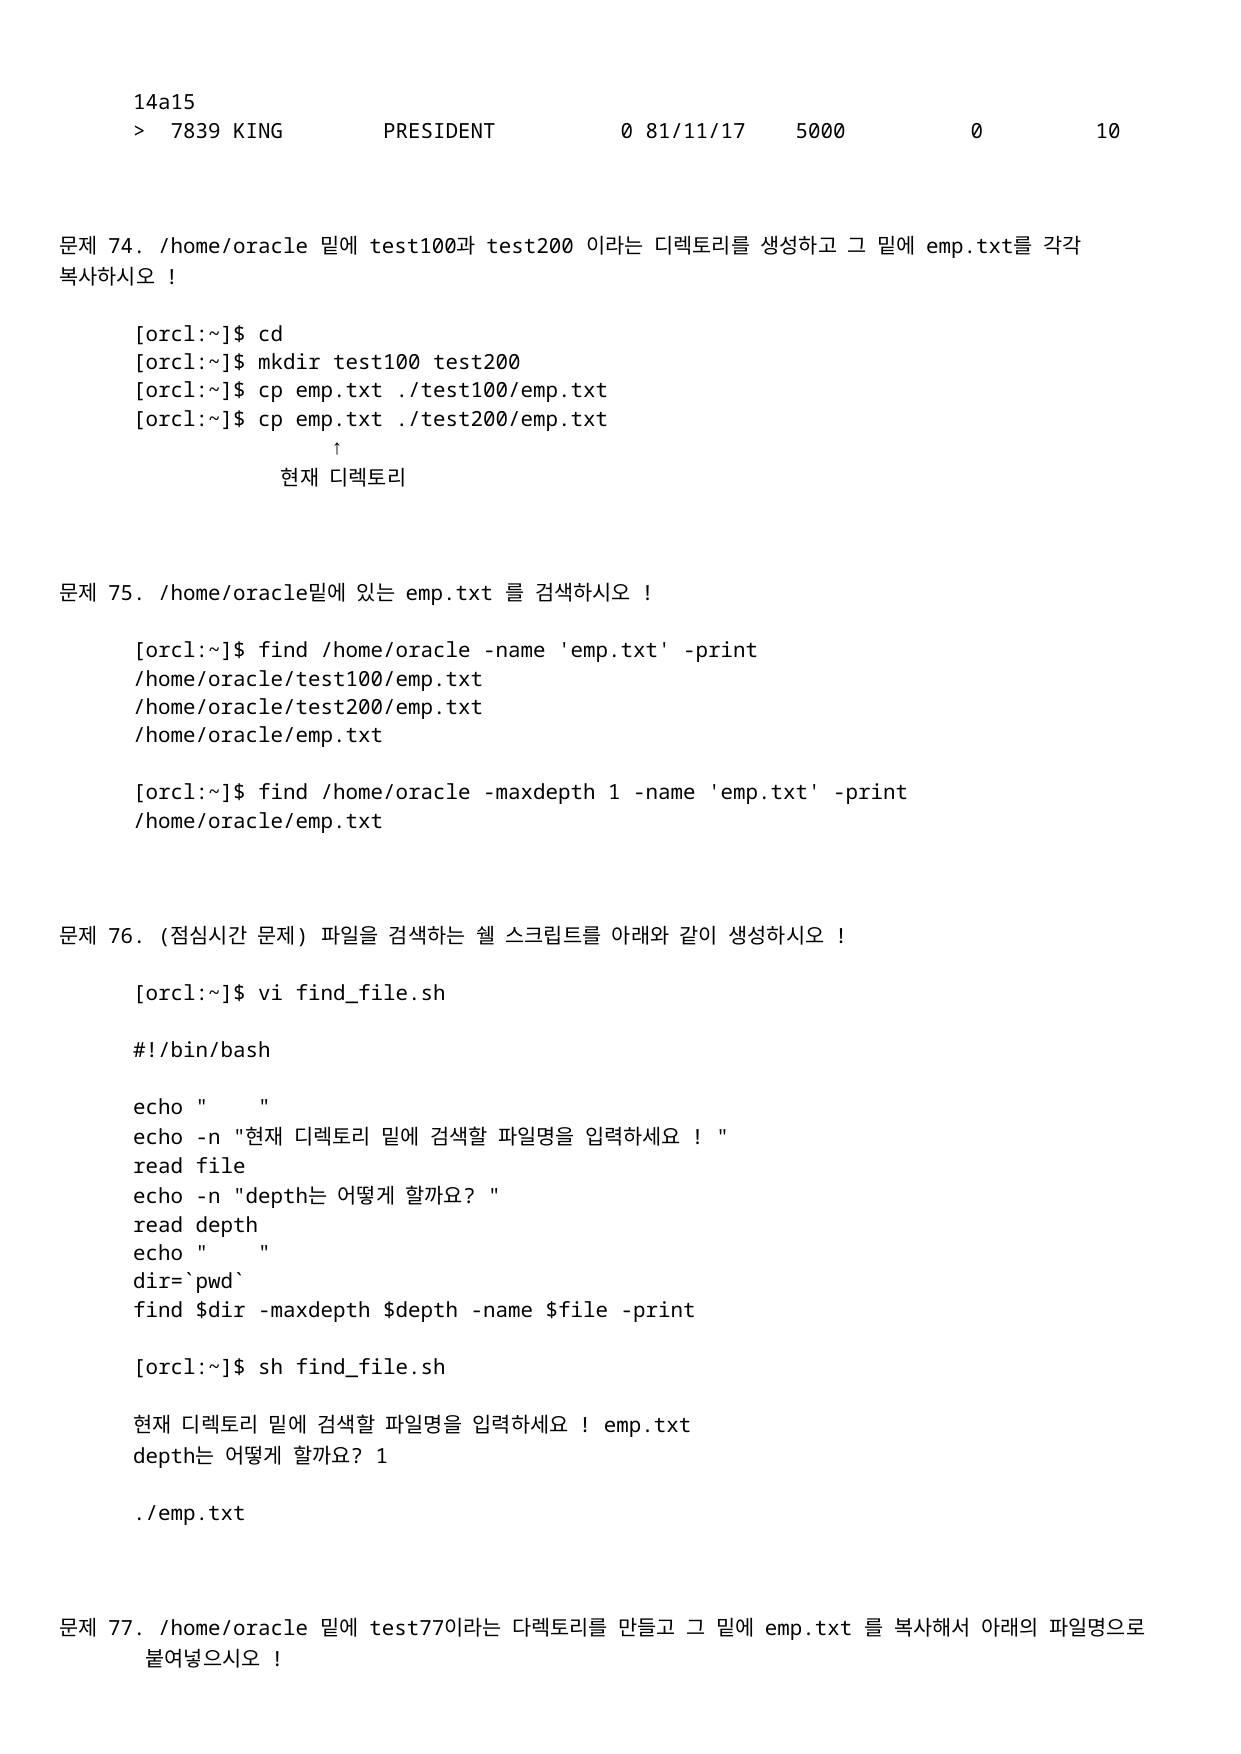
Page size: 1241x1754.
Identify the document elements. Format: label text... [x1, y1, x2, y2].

text ./emp.txt [59, 1498, 1180, 1526]
text /home/oracle/emp.txt [59, 806, 1180, 834]
text [orcl:~]$ cd [59, 319, 1180, 347]
text [orcl:~]$ cp emp.txt ./test100/emp.txt [59, 376, 1180, 404]
text [orcl:~]$ cp emp.txt ./test200/emp.txt [59, 404, 1180, 432]
text 문제 74. /home/oracle 밑에 test100과 test200 이라는 디렉토리를 생성하고 그 밑에 emp.txt를 각각 복사하시오 ! [59, 230, 1180, 290]
text 14a15 [59, 87, 1180, 116]
text 문제 75. /home/oracle밑에 있는 emp.txt 를 검색하시오 ! [59, 577, 1180, 607]
text [orcl:~]$ find /home/oracle -maxdepth 1 -name 'emp.txt' -print [59, 777, 1180, 806]
text ↑ [59, 432, 1180, 461]
text read depth [59, 1210, 1180, 1238]
text [orcl:~]$ mkdir test100 test200 [59, 347, 1180, 376]
text echo " " [59, 1092, 1180, 1121]
text dir=`pwd` [59, 1267, 1180, 1295]
text echo -n "현재 디렉토리 밑에 검색할 파일명을 입력하세요 ! " [59, 1121, 1180, 1151]
text /home/oracle/emp.txt [59, 721, 1180, 749]
text [orcl:~]$ find /home/oracle -name 'emp.txt' -print [59, 635, 1180, 664]
text /home/oracle/test100/emp.txt [59, 664, 1180, 692]
text 문제 77. /home/oracle 밑에 test77이라는 다렉토리를 만들고 그 밑에 emp.txt 를 복사해서 아래의 파일명으로 [59, 1612, 1180, 1642]
text [orcl:~]$ sh find_file.sh [59, 1352, 1180, 1380]
text echo -n "depth는 어떻게 할까요? " [59, 1179, 1180, 1210]
text [orcl:~]$ vi find_file.sh [59, 978, 1180, 1007]
text > 7839 KING PRESIDENT 0 81/11/17 5000 0 10 [59, 116, 1180, 144]
text 현재 디렉토리 밑에 검색할 파일명을 입력하세요 ! emp.txt [59, 1409, 1180, 1439]
text 문제 76. (점심시간 문제) 파일을 검색하는 쉘 스크립트를 아래와 같이 생성하시오 ! [59, 920, 1180, 950]
text 붙여넣으시오 ! [59, 1642, 1180, 1672]
text /home/oracle/test200/emp.txt [59, 692, 1180, 721]
text echo " " [59, 1238, 1180, 1267]
text find $dir -maxdepth $depth -name $file -print [59, 1295, 1180, 1323]
text read file [59, 1151, 1180, 1179]
text #!/bin/bash [59, 1035, 1180, 1064]
text depth는 어떻게 할까요? 1 [59, 1439, 1180, 1469]
text 현재 디렉토리 [59, 461, 1180, 491]
